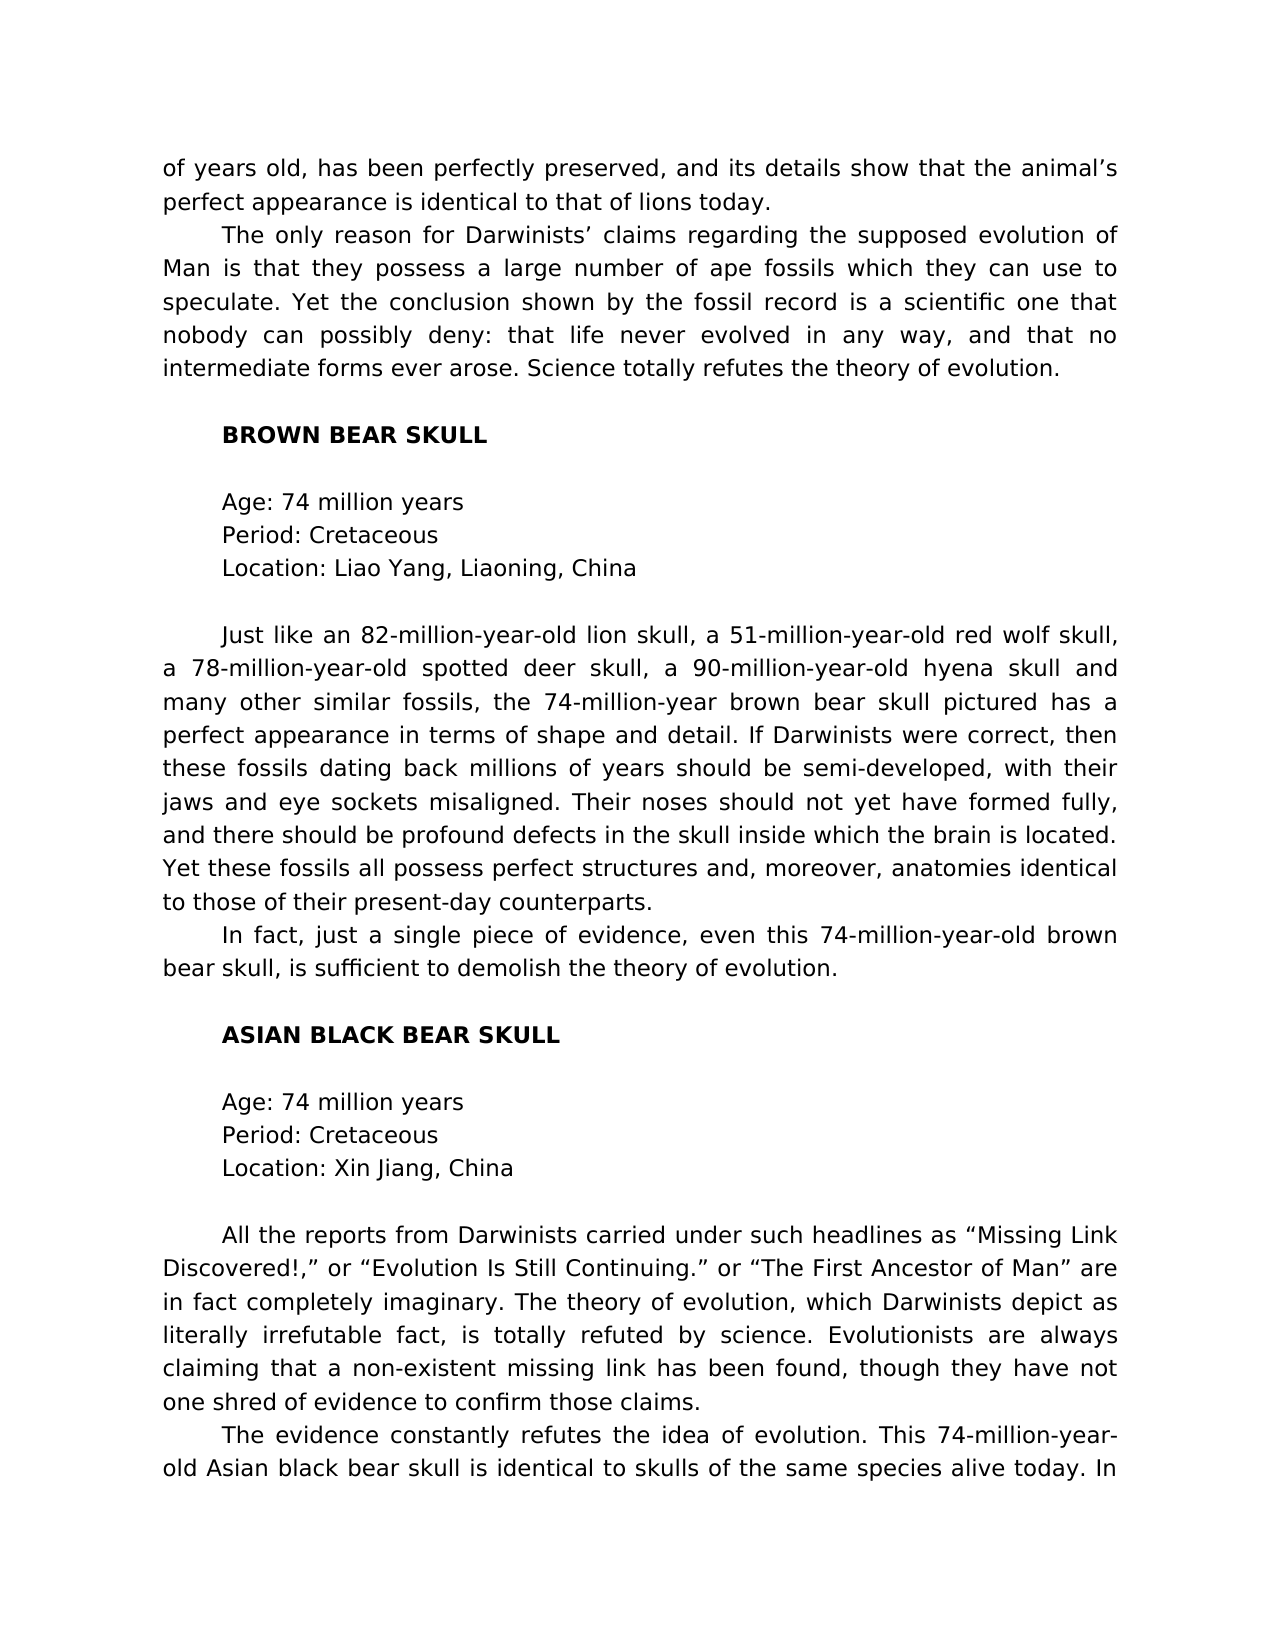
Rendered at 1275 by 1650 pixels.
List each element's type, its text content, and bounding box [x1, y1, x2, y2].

text Age: 74 million years [162, 1083, 1119, 1117]
text In fact, just a single piece of evidence, even this 74-million-year-old brown bear skull, is sufficient to demolish the theory of evolution. [162, 917, 1119, 983]
text of years old, has been perfectly preserved, and its details show that the animal’s perfect appearance is identical to that of lions today. [162, 150, 1119, 217]
text Location: Xin Jiang, China [162, 1150, 1119, 1183]
text Period: Cretaceous [162, 517, 1119, 550]
text The evidence constantly refutes the idea of evolution. This 74-million-year-old Asian black bear skull is identical to skulls of the same species alive today. In [162, 1417, 1119, 1483]
text Age: 74 million years [162, 483, 1119, 517]
text All the reports from Darwinists carried under such headlines as “Missing Link Discovered!,” or “Evolution Is Still Continuing.” or “The First Ancestor of Man” are in fact completely imaginary. The theory of evolution, which Darwinists depict as literally irrefutable fact, is totally refuted by science. Evolutionists are always claiming that a non-existent missing link has been found, though they have not one shred of evidence to confirm those claims. [162, 1217, 1119, 1417]
text Period: Cretaceous [162, 1117, 1119, 1150]
text Location: Liao Yang, Liaoning, China [162, 550, 1119, 583]
text BROWN BEAR SKULL [162, 417, 1119, 450]
text Just like an 82-million-year-old lion skull, a 51-million-year-old red wolf skull, a 78-million-year-old spotted deer skull, a 90-million-year-old hyena skull and many other similar fossils, the 74-million-year brown bear skull pictured has a perfect appearance in terms of shape and detail. If Darwinists were correct, then these fossils dating back millions of years should be semi-developed, with their jaws and eye sockets misaligned. Their noses should not yet have formed fully, and there should be profound defects in the skull inside which the brain is located. Yet these fossils all possess perfect structures and, moreover, anatomies identical to those of their present-day counterparts. [162, 617, 1119, 917]
text The only reason for Darwinists’ claims regarding the supposed evolution of Man is that they possess a large number of ape fossils which they can use to speculate. Yet the conclusion shown by the fossil record is a scientific one that nobody can possibly deny: that life never evolved in any way, and that no intermediate forms ever arose. Science totally refutes the theory of evolution. [162, 217, 1119, 383]
text ASIAN BLACK BEAR SKULL [162, 1017, 1119, 1050]
